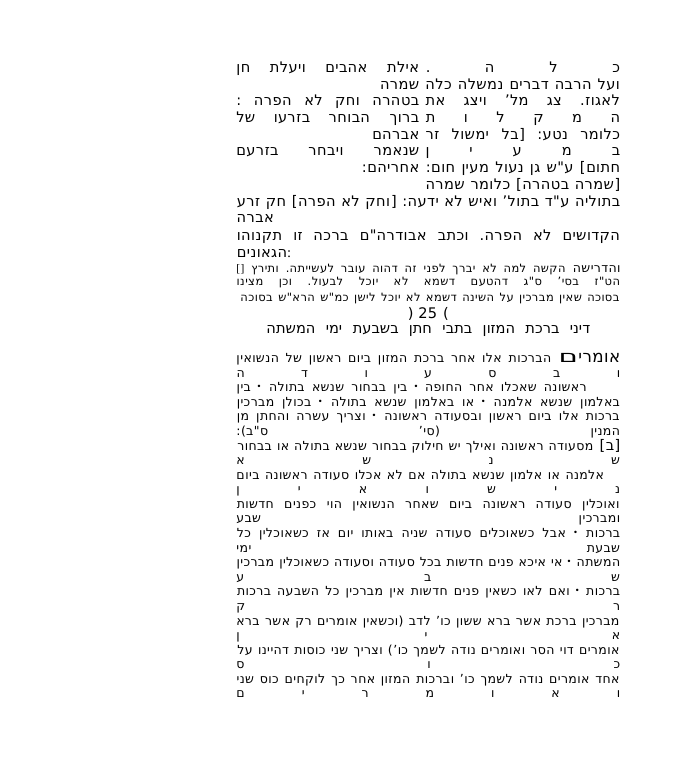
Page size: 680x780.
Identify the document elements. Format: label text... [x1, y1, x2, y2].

text ) 25 ( [236, 305, 620, 322]
table_header [419, 59, 425, 192]
text ואוכלין סעודה ראשונה ביום שאחר הנשואין הוי כפנים חדשות ומברכין שבע [236, 497, 620, 526]
table_header כלה. ועל הרבה דברים נמשלה כלה לאגוז. צג מל’ ויצג את המקלות כלומר נטע: [בל ימשול זר במעין חתום] ע"ש גן נעול מעין חום: [שמרה בטהרה] כלומר שמרה [425, 59, 620, 192]
text אחד אומרים נודה לשמך כו’ וברכות המזון אחר כך לוקחים כוס שני ואומרים [236, 672, 620, 701]
text אומרים דוי הסר ואומרים נודה לשמך כו’) וצריך שני כוסות דהיינו על כוס [236, 642, 620, 672]
text הקדושים לא הפרה. וכתב אבודרה"ם ברכה זו תקנוהו הגאונים: [236, 226, 620, 260]
text מברכין ברכת אשר ברא ששון כו’ לדב (וכשאין אומרים רק אשר ברא אין [236, 613, 620, 642]
text בתוליה ע"ד בתול’ ואיש לא ידעה: [וחק לא הפרה] חק זרע אברה [236, 192, 620, 226]
table_header אילת אהבים ויעלת חן שמרה בטהרה וחק לא הפרה : ברוך הבוחר בזרעו של אברהם שנאמר ויבחר בזרעם אחריהם: [236, 59, 419, 192]
text [] והדרישה הקשה למה לא יברך לפני זה דהוה עובר לעשייתה. ותירץ [236, 260, 620, 275]
text בסוכה שאין מברכין על השינה דשמא לא יוכל לישן כמ"ש הרא"ש בסוכה [236, 288, 620, 305]
text דיני ברכת המזון בתבי חתן בשבעת ימי המשתה [236, 322, 620, 336]
text הט"ז בסי’ ס"ג דהטעם דשמא לא יוכל לבעול. וכן מצינו [236, 275, 620, 288]
text אלמנה או אלמון שנשא בתולה אם לא אכלו סעודה ראשונה ביום נישואין [236, 467, 620, 497]
text ברכות • אבל כשאוכלים סעודה שניה באותו יום אז כשאוכלין כל שבעת ימי [236, 526, 620, 555]
text אומרים הברכות אלו אחר ברכת המזון ביום ראשון של הנשואין ובסעודה [236, 351, 620, 380]
text ראשונה שאכלו אחר החופה • בין בבחור שנשא בתולה • בין [236, 380, 620, 394]
text [ב] מסעודה ראשונה ואילך יש חילוק בבחור שנשא בתולה או בבחור שנשא [236, 438, 620, 467]
text באלמון שנשא אלמנה • או באלמון שנשא בתולה • בכולן מברכין ברכות אלו ביום ראשון ובסעודה ראשונה • וצריך עשרה והחתן מן המנין (סי’ ס"ב): [236, 394, 620, 438]
text ברכות • ואם לאו כשאין פנים חדשות אין מברכין כל השבעה ברכות רק [236, 584, 620, 613]
text המשתה • אי איכא פנים חדשות בכל סעודה וסעודה כשאוכלין מברכין שבע [236, 555, 620, 584]
